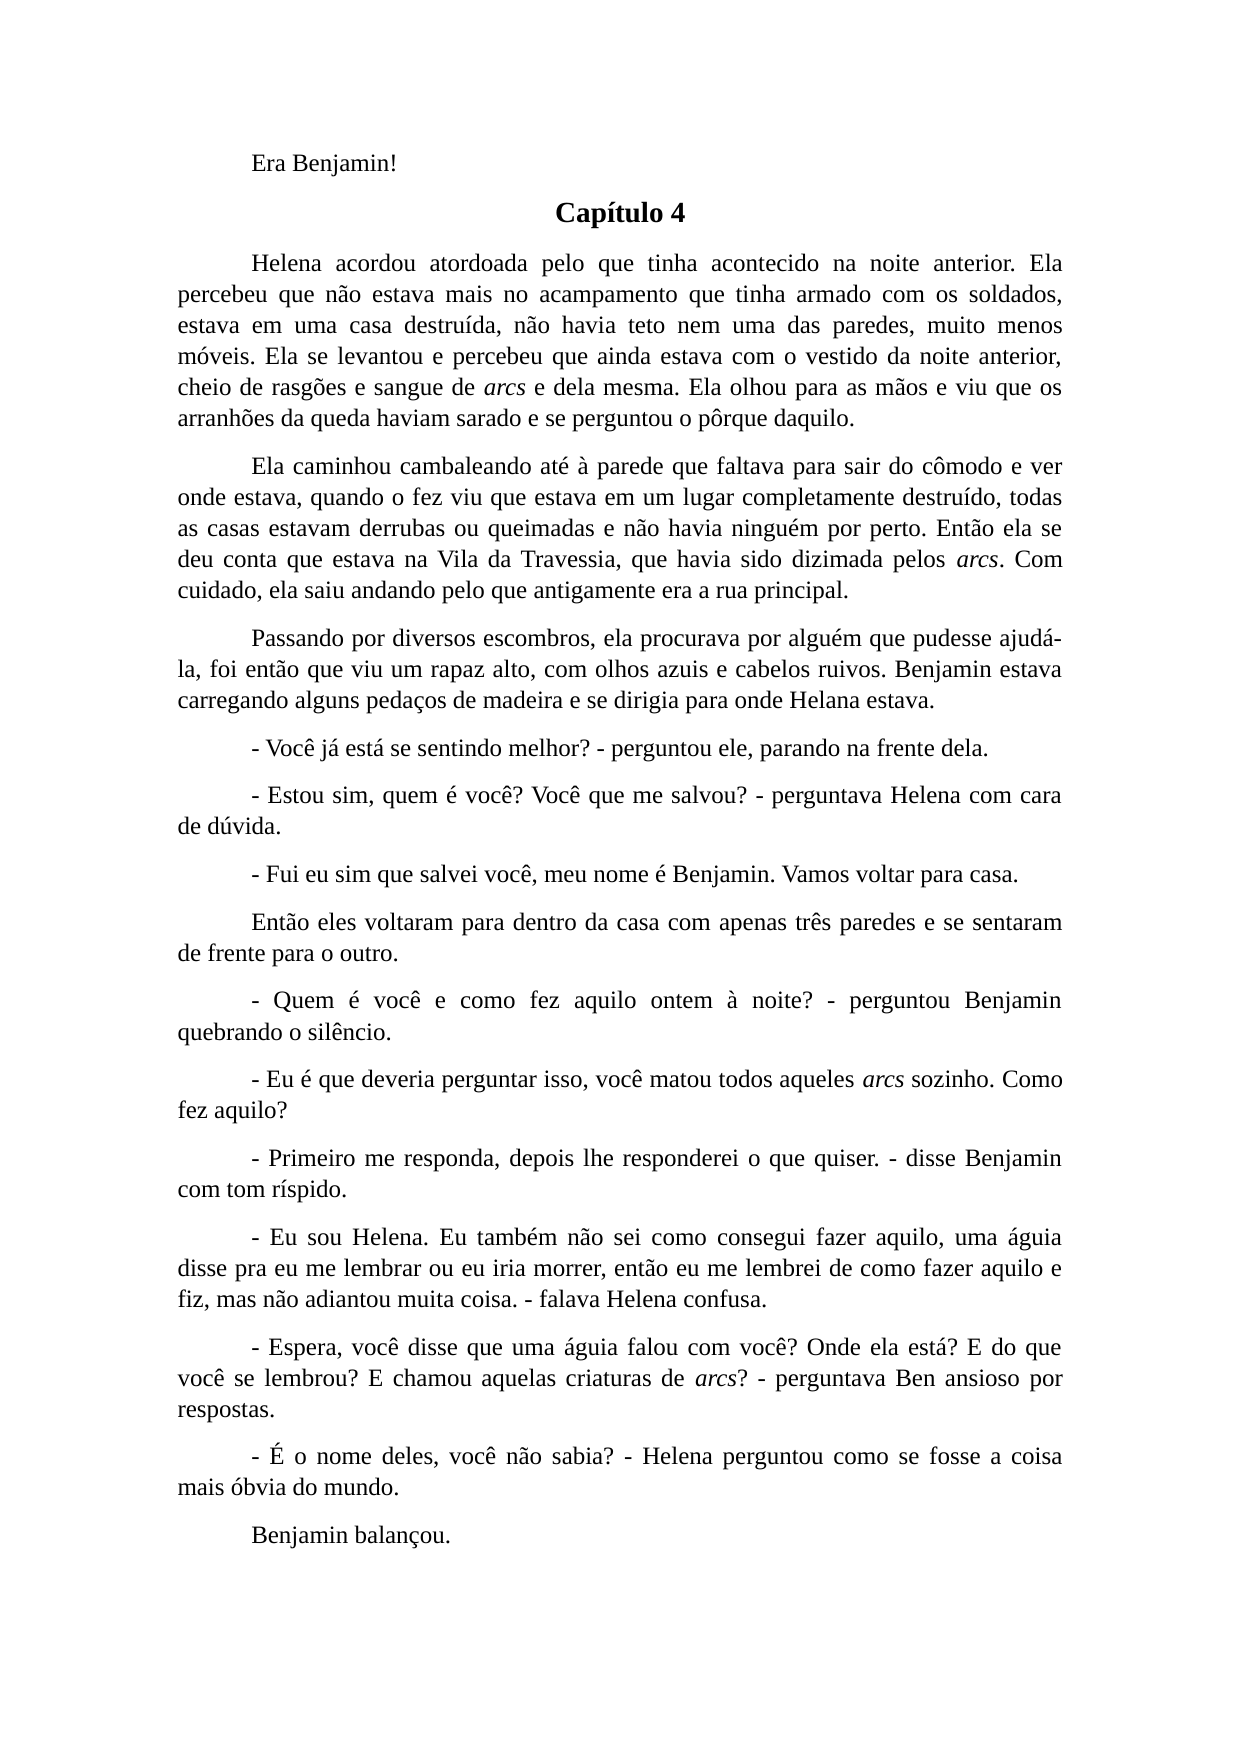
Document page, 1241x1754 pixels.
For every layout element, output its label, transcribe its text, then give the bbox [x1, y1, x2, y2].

text Capítulo 4 [177, 195, 1063, 229]
text Passando por diversos escombros, ela procurava por alguém que pudesse ajudá-la, foi então que viu um rapaz alto, com olhos azuis e cabelos ruivos. Benjamin estava carregando alguns pedaços de madeira e se dirigia para onde Helana estava. [177, 623, 1063, 714]
text - Você já está se sentindo melhor? - perguntou ele, parando na frente dela. [177, 733, 1063, 761]
text Ela caminhou cambaleando até à parede que faltava para sair do cômodo e ver onde estava, quando o fez viu que estava em um lugar completamente destruído, todas as casas estavam derrubas ou queimadas e não havia ninguém por perto. Então ela se deu conta que estava na Vila da Travessia, que havia sido dizimada pelos arcs. Com cuidado, ela saiu andando pelo que antigamente era a rua principal. [177, 451, 1063, 604]
text Benjamin balançou. [177, 1520, 1063, 1549]
text - Espera, você disse que uma águia falou com você? Onde ela está? E do que você se lembrou? E chamou aquelas criaturas de arcs? - perguntava Ben ansioso por respostas. [177, 1332, 1063, 1422]
text - Eu sou Helena. Eu também não sei como consegui fazer aquilo, uma águia disse pra eu me lembrar ou eu iria morrer, então eu me lembrei de como fazer aquilo e fiz, mas não adiantou muita coisa. - falava Helena confusa. [177, 1222, 1063, 1313]
text - Estou sim, quem é você? Você que me salvou? - perguntava Helena com cara de dúvida. [177, 780, 1063, 840]
text - Eu é que deveria perguntar isso, você matou todos aqueles arcs sozinho. Como fez aquilo? [177, 1064, 1063, 1124]
text Helena acordou atordoada pelo que tinha acontecido na noite anterior. Ela percebeu que não estava mais no acampamento que tinha armado com os soldados, estava em uma casa destruída, não havia teto nem uma das paredes, muito menos móveis. Ela se levantou e percebeu que ainda estava com o vestido da noite anterior, cheio de rasgões e sangue de arcs e dela mesma. Ela olhou para as mãos e viu que os arranhões da queda haviam sarado e se perguntou o pôrque daquilo. [177, 248, 1063, 432]
text - É o nome deles, você não sabia? - Helena perguntou como se fosse a coisa mais óbvia do mundo. [177, 1441, 1063, 1501]
text - Primeiro me responda, depois lhe responderei o que quiser. - disse Benjamin com tom ríspido. [177, 1143, 1063, 1203]
text - Quem é você e como fez aquilo ontem à noite? - perguntou Benjamin quebrando o silêncio. [177, 986, 1063, 1045]
text - Fui eu sim que salvei você, meu nome é Benjamin. Vamos voltar para casa. [177, 859, 1063, 888]
text Então eles voltaram para dentro da casa com apenas três paredes e se sentaram de frente para o outro. [177, 907, 1063, 967]
text Era Benjamin! [177, 148, 1063, 176]
